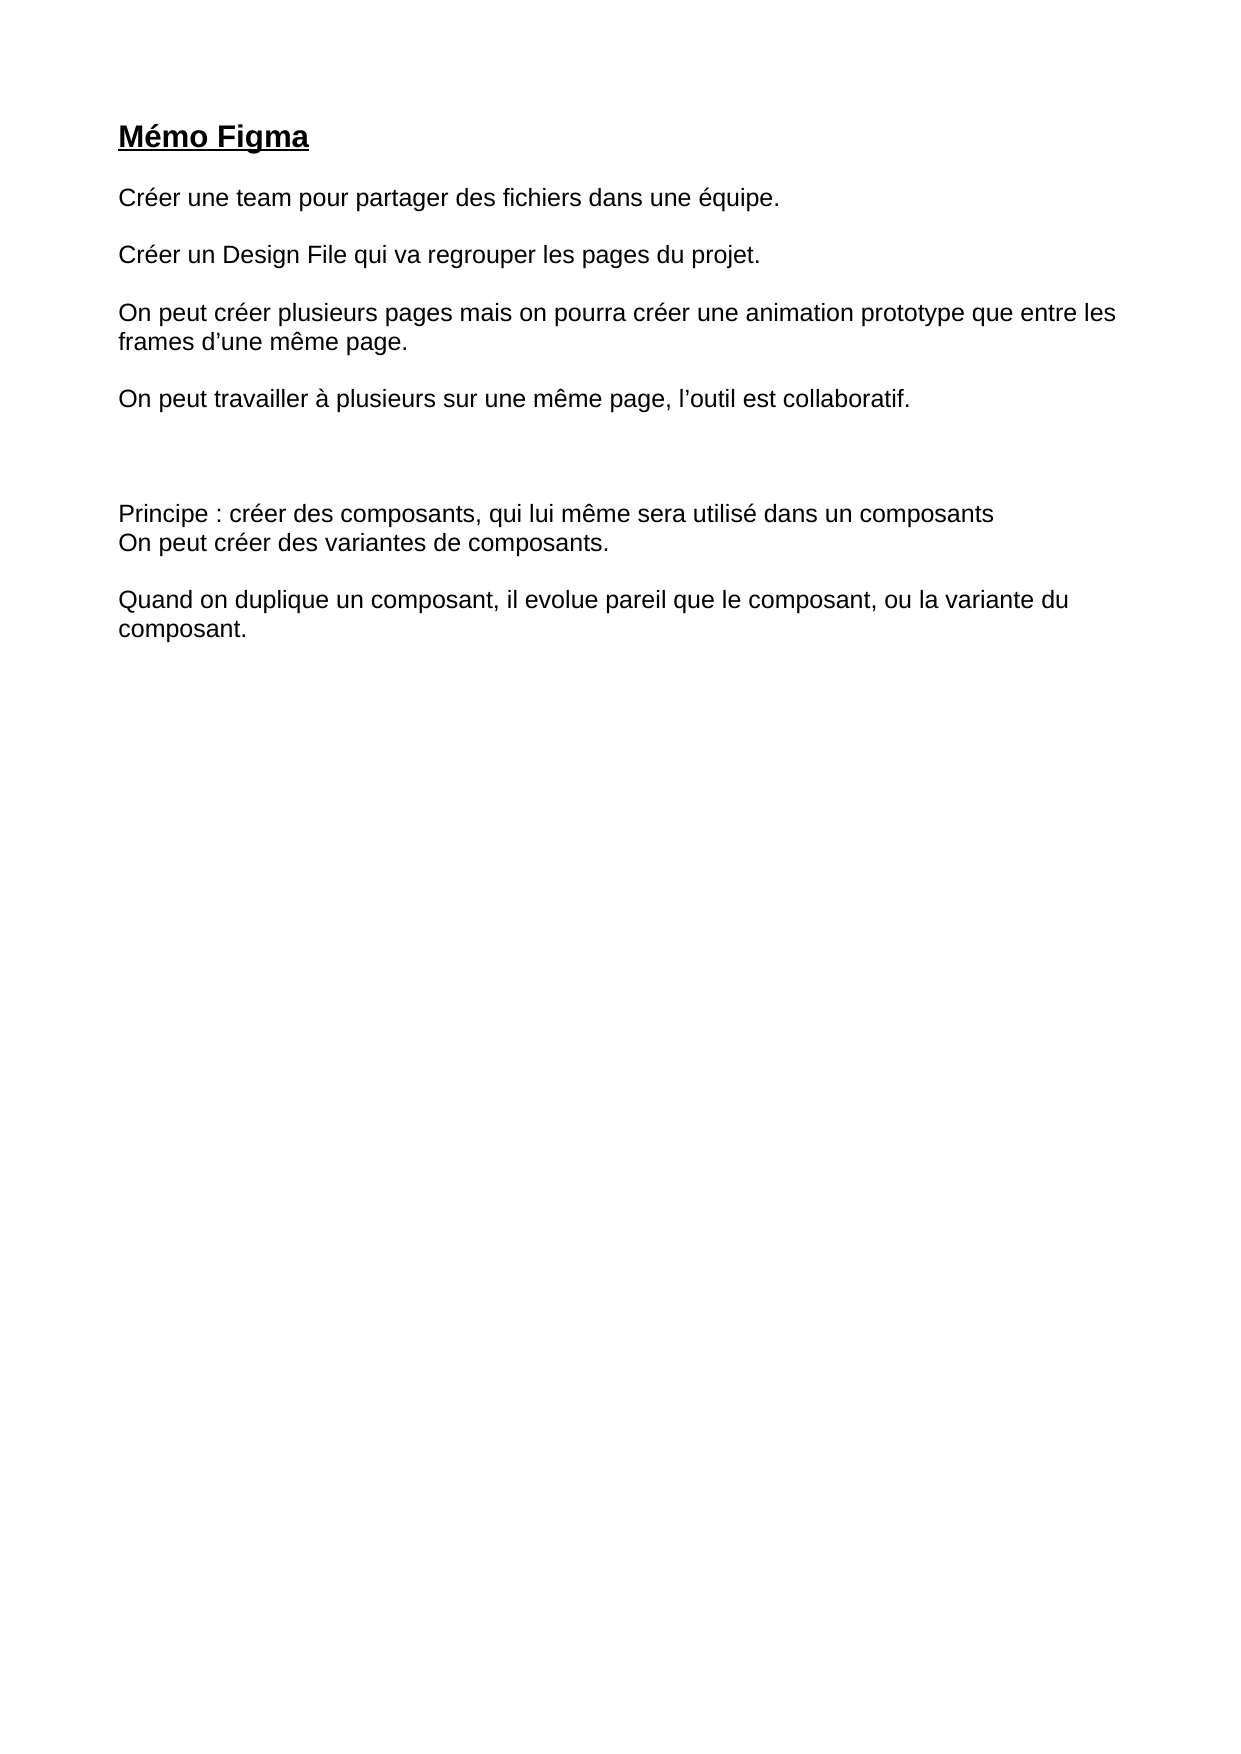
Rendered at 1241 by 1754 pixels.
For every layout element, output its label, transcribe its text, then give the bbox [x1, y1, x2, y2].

text On peut travailler à plusieurs sur une même page, l’outil est collaboratif. [118, 384, 1122, 413]
text On peut créer plusieurs pages mais on pourra créer une animation prototype que entre les frames d’une même page. [118, 298, 1122, 355]
text Mémo Figma [118, 118, 1122, 154]
text Créer un Design File qui va regrouper les pages du projet. [118, 240, 1122, 269]
text Quand on duplique un composant, il evolue pareil que le composant, ou la variante du composant. [118, 585, 1122, 643]
text Créer une team pour partager des fichiers dans une équipe. [118, 183, 1122, 212]
text On peut créer des variantes de composants. [118, 528, 1122, 557]
text Principe : créer des composants, qui lui même sera utilisé dans un composants [118, 499, 1122, 528]
